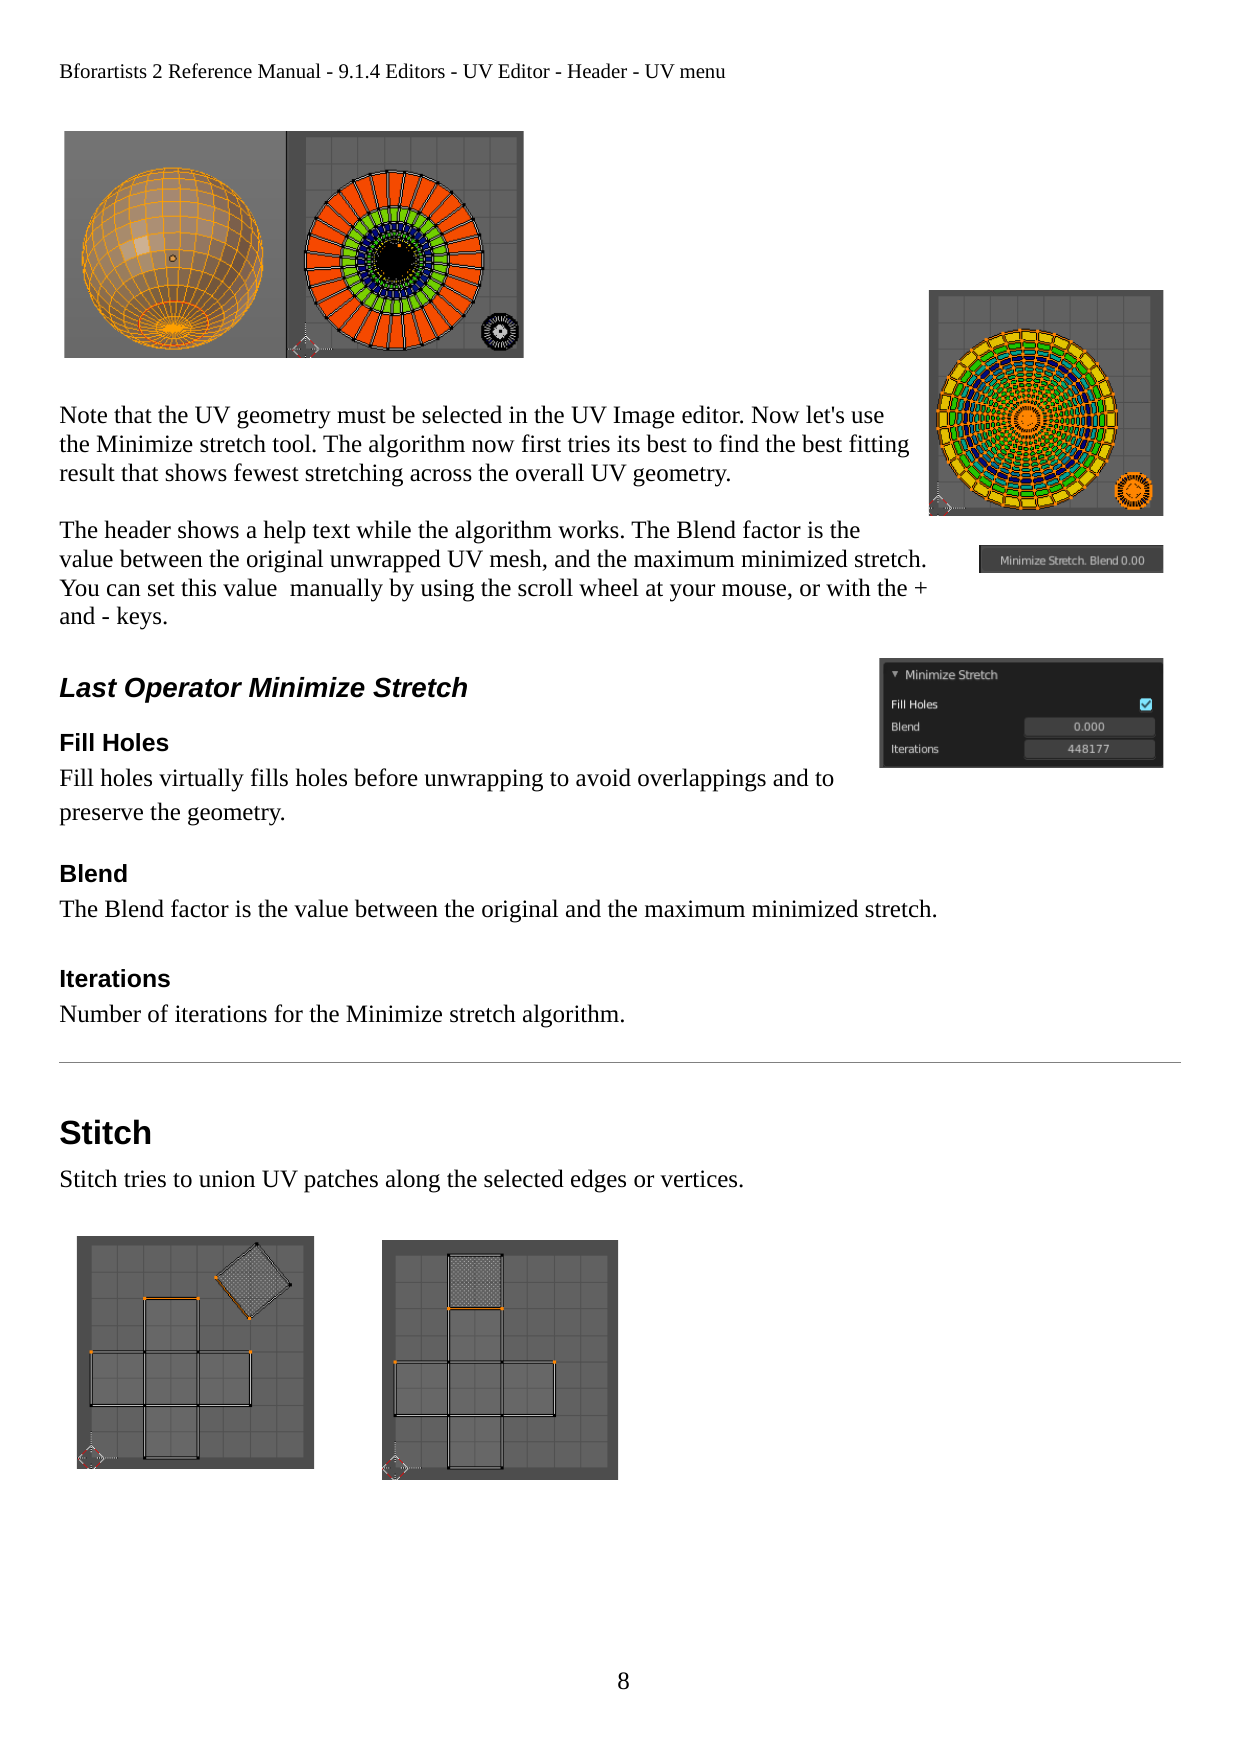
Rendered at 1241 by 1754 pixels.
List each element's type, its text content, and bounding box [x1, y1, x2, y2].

subtitle Blend [59, 859, 1181, 888]
picture [879, 658, 1164, 768]
text Number of iterations for the Minimize stretch algorithm. [59, 999, 1181, 1027]
text The Blend factor is the value between the original and the maximum minimized stretch. [59, 894, 1181, 923]
subtitle Stitch [59, 1113, 1181, 1151]
picture [64, 131, 524, 358]
picture [928, 290, 1164, 516]
picture [76, 1236, 315, 1469]
text Fill holes virtually fills holes before unwrapping to avoid overlappings and to preserve the geometry. [59, 763, 1181, 826]
subtitle Last Operator Minimize Stretch [59, 671, 879, 703]
subtitle Iterations [59, 964, 1181, 992]
text Note that the UV geometry must be selected in the UV Image editor. Now let's use the Minimize stretch tool. The algorithm now first tries its best to find the best fitting result that shows fewest stretching across the overall UV geometry. [59, 400, 928, 486]
subtitle [1164, 728, 1181, 757]
subtitle Fill Holes [59, 728, 879, 757]
text The header shows a help text while the algorithm works. The Blend factor is the value between the original unwrapped UV mesh, and the maximum minimized stretch. You can set this value manually by using the scroll wheel at your mouse, or with the + and - keys. [59, 515, 1181, 630]
text Stitch tries to union UV patches along the selected edges or vertices. [59, 1164, 1181, 1193]
picture [382, 1240, 619, 1480]
picture [979, 545, 1164, 573]
